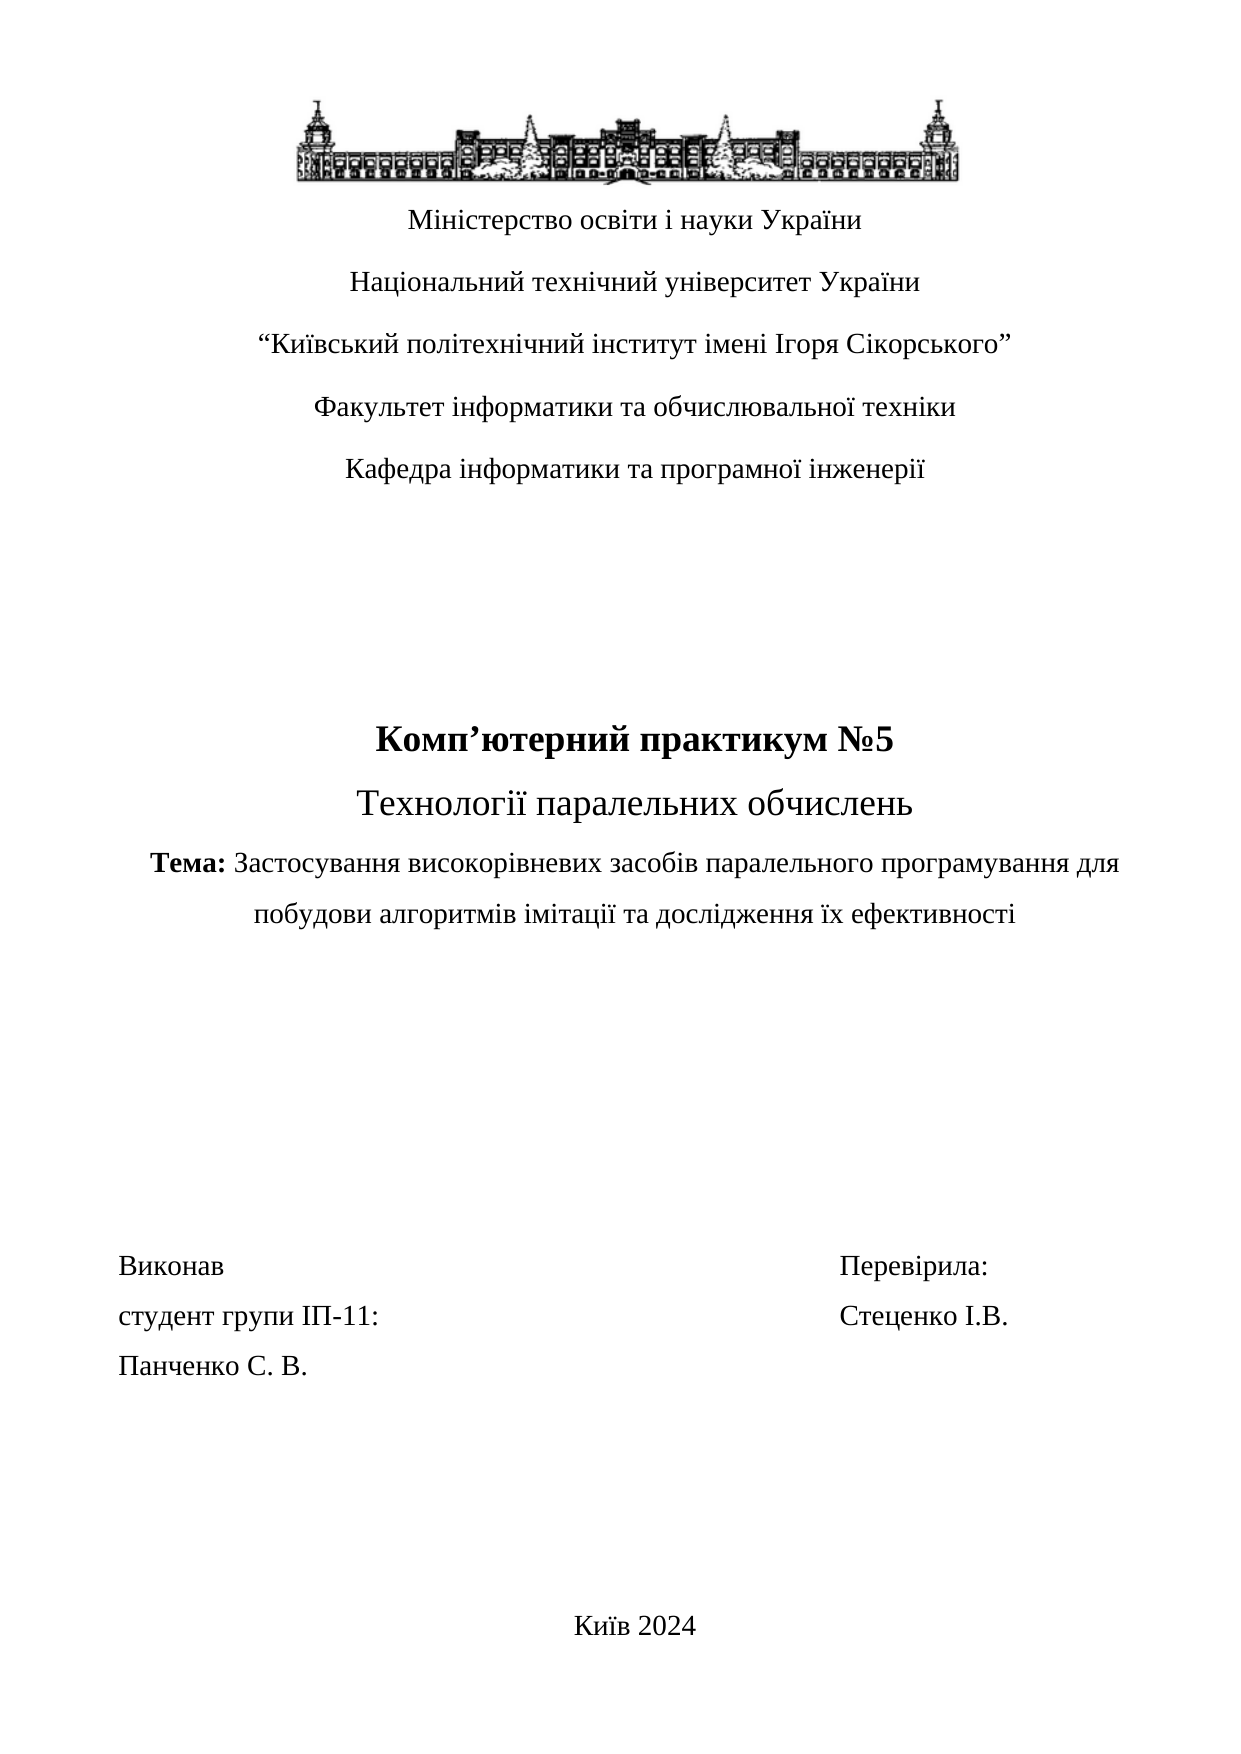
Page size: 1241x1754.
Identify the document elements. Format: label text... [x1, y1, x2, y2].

text Комп’ютерний практикум №5 [118, 716, 1152, 759]
text Факультет інформатики та обчислювальної техніки [118, 389, 1152, 422]
text студент групи ІП-11: Стеценко І.В. [118, 1298, 1152, 1332]
text Київ 2024 [118, 1608, 1152, 1641]
text Кафедра інформатики та програмної інженерії [118, 451, 1152, 484]
text Тема: Застосування високорівневих засобів паралельного програмування для побудови алгоритмів імітації та дослідження їх ефективності [118, 845, 1152, 929]
text Панченко С. В. [118, 1348, 1152, 1382]
picture [259, 88, 1010, 189]
text “Київський політехнічний інститут імені Ігоря Сікорського” [118, 326, 1152, 360]
text Виконав Перевірила: [118, 1248, 1152, 1281]
text Міністерство освіти і науки України [118, 202, 1152, 236]
text Національний технічний університет України [118, 264, 1152, 298]
text Технології паралельних обчислень [118, 781, 1152, 824]
